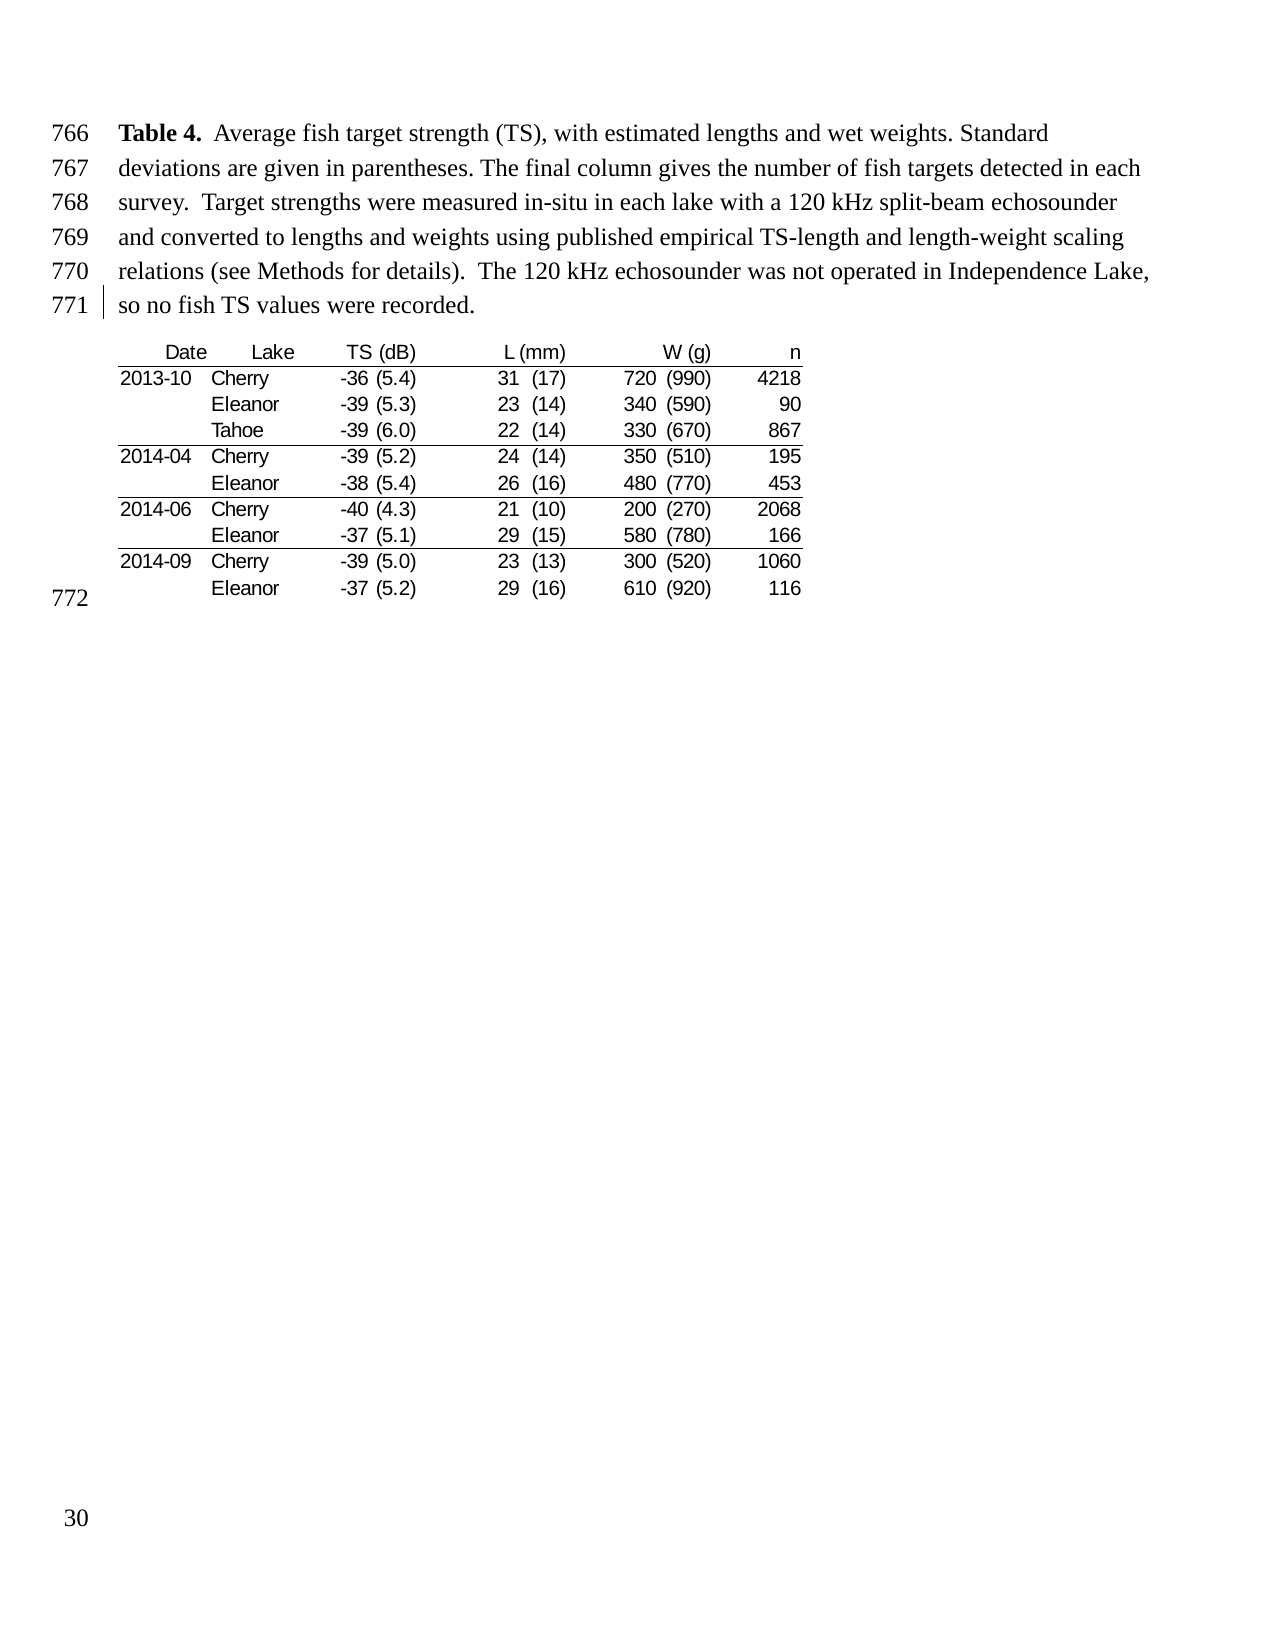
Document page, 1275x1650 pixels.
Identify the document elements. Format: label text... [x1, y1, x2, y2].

text Table 4. Average fish target strength (TS), with estimated lengths and wet weights. Standard deviations are given in parentheses. The final column gives the number of fish targets detected in each survey. Target strengths were measured in-situ in each lake with a 120 kHz split-beam echosounder and converted to lengths and weights using published empirical TS-length and length-weight scaling relations (see Methods for details). The 120 kHz echosounder was not operated in Independence Lake, so no fish TS values were recorded. [118, 118, 1157, 319]
